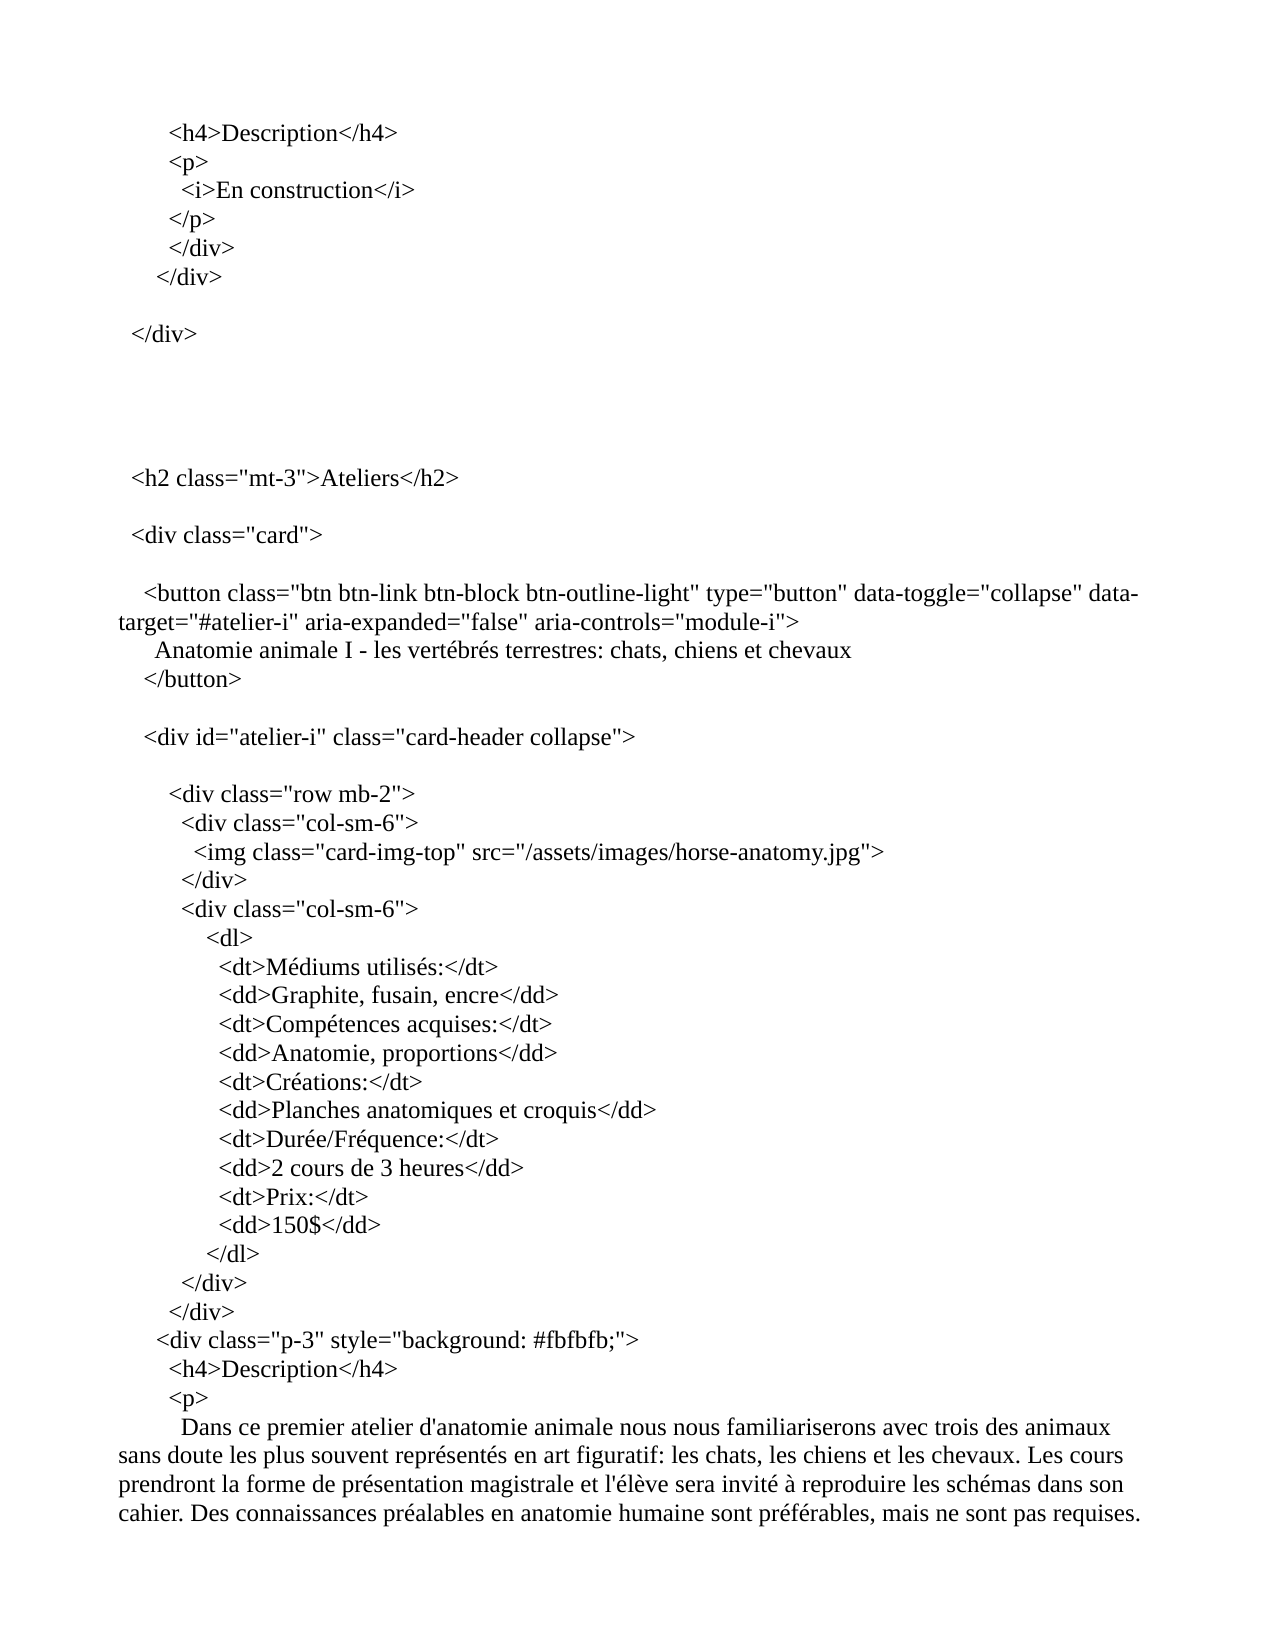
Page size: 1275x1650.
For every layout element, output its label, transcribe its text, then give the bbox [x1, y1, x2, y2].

text <div class="card"> [118, 521, 1157, 549]
text <dt>Prix:</dt> [118, 1182, 1157, 1211]
text <div class="p-3" style="background: #fbfbfb;"> [118, 1326, 1157, 1354]
text <dd>Anatomie, proportions</dd> [118, 1038, 1157, 1067]
text <img class="card-img-top" src="/assets/images/horse-anatomy.jpg"> [118, 837, 1157, 866]
text </div> [118, 1268, 1157, 1297]
text <dt>Compétences acquises:</dt> [118, 1009, 1157, 1038]
text <dd>150$</dd> [118, 1211, 1157, 1239]
text <h2 class="mt-3">Ateliers</h2> [118, 463, 1157, 492]
text </div> [118, 262, 1157, 291]
text Anatomie animale I - les vertébrés terrestres: chats, chiens et chevaux [118, 636, 1157, 664]
text </dl> [118, 1239, 1157, 1268]
text </div> [118, 233, 1157, 262]
text <dt>Créations:</dt> [118, 1067, 1157, 1096]
text </button> [118, 664, 1157, 693]
text <button class="btn btn-link btn-block btn-outline-light" type="button" data-toggle="collapse" data-target="#atelier-i" aria-expanded="false" aria-controls="module-i"> [118, 578, 1157, 636]
text <p> [118, 1383, 1157, 1412]
text <dd>Graphite, fusain, encre</dd> [118, 981, 1157, 1009]
text <dd>2 cours de 3 heures</dd> [118, 1153, 1157, 1182]
text <p> [118, 147, 1157, 176]
text </div> [118, 319, 1157, 348]
text <div id="atelier-i" class="card-header collapse"> [118, 722, 1157, 751]
text <i>En construction</i> [118, 176, 1157, 204]
text <div class="row mb-2"> [118, 779, 1157, 808]
text <dd>Planches anatomiques et croquis</dd> [118, 1096, 1157, 1124]
text </div> [118, 866, 1157, 894]
text <dt>Durée/Fréquence:</dt> [118, 1124, 1157, 1153]
text <div class="col-sm-6"> [118, 808, 1157, 837]
text </p> [118, 204, 1157, 233]
text <dt>Médiums utilisés:</dt> [118, 952, 1157, 981]
text Dans ce premier atelier d'anatomie animale nous nous familiariserons avec trois des animaux sans doute les plus souvent représentés en art figuratif: les chats, les chiens et les chevaux. Les cours prendront la forme de présentation magistrale et l'élève sera invité à reproduire les schémas dans son cahier. Des connaissances préalables en anatomie humaine sont préférables, mais ne sont pas requises. [118, 1412, 1157, 1527]
text <h4>Description</h4> [118, 1354, 1157, 1383]
text </div> [118, 1297, 1157, 1326]
text <dl> [118, 923, 1157, 952]
text <div class="col-sm-6"> [118, 894, 1157, 923]
text <h4>Description</h4> [118, 118, 1157, 147]
